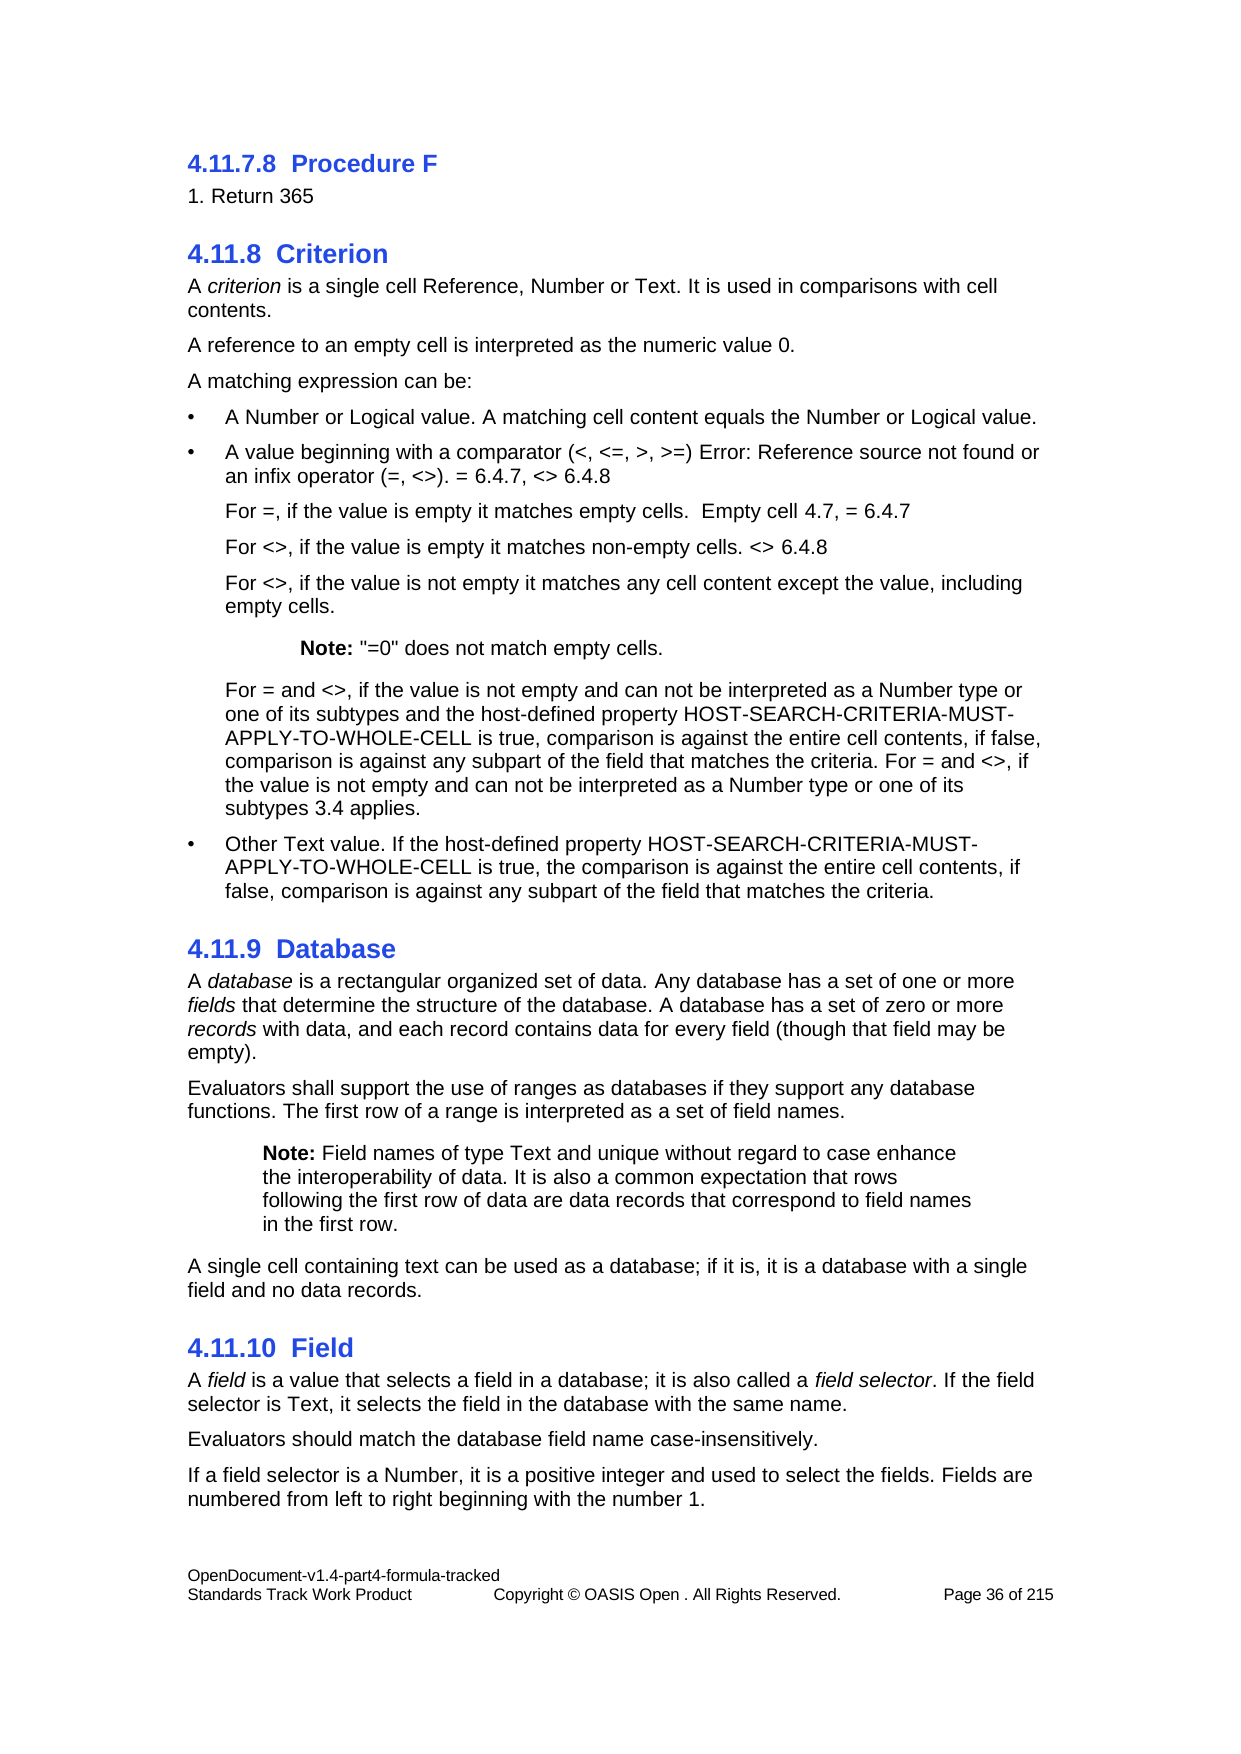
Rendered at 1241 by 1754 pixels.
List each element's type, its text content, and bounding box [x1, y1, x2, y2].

list For =, if the value is empty it matches empty cells. Empty cell 4.7, = 6.4.7 [187, 500, 1053, 523]
list Other Text value. If the host-defined property HOST-SEARCH-CRITERIA-MUST-APPLY-TO-WHOLE-CELL is true, the comparison is against the entire cell contents, if false, comparison is against any subpart of the field that matches the criteria. [187, 832, 1053, 903]
text A field is a value that selects a field in a database; it is also called a field selector. If the field selector is Text, it selects the field in the database with the same name. [187, 1369, 1053, 1416]
text Evaluators should match the database field name case-insensitively. [187, 1428, 1053, 1451]
text Evaluators shall support the use of ranges as databases if they support any database functions. The first row of a range is interpreted as a set of field names. [187, 1076, 1053, 1123]
list For <>, if the value is empty it matches non-empty cells. <> 6.4.8 [187, 536, 1053, 559]
subtitle Database [187, 934, 1053, 964]
list Note: "=0" does not match empty cells. [262, 637, 978, 660]
subtitle Procedure F [187, 150, 1053, 178]
subtitle Field [187, 1333, 1053, 1363]
subtitle Criterion [187, 239, 1053, 269]
text A matching expression can be: [187, 369, 1053, 393]
text A reference to an empty cell is interpreted as the numeric value 0. [187, 334, 1053, 357]
list For = and <>, if the value is not empty and can not be interpreted as a Number type or one of its subtypes and the host-defined property HOST-SEARCH-CRITERIA-MUST-APPLY-TO-WHOLE-CELL is true, comparison is against the entire cell contents, if false, comparison is against any subpart of the field that matches the criteria. For = and <>, if the value is not empty and can not be interpreted as a Number type or one of its subtypes 3.4 applies. [187, 679, 1053, 820]
text A database is a rectangular organized set of data. Any database has a set of one or more fields that determine the structure of the database. A database has a set of zero or more records with data, and each record contains data for every field (though that field may be empty). [187, 970, 1053, 1064]
text Note: Field names of type Text and unique without regard to case enhance the interoperability of data. It is also a common expectation that rows following the first row of data are data records that correspond to field names in the first row. [262, 1142, 978, 1236]
list A value beginning with a comparator (<, <=, >, >=) Error: Reference source not found or an infix operator (=, <>). = 6.4.7, <> 6.4.8 [187, 441, 1053, 488]
text A single cell containing text can be used as a database; if it is, it is a database with a single field and no data records. [187, 1254, 1053, 1302]
list For <>, if the value is not empty it matches any cell content except the value, including empty cells. [187, 571, 1053, 618]
text A criterion is a single cell Reference, Number or Text. It is used in comparisons with cell contents. [187, 275, 1053, 322]
text If a field selector is a Number, it is a positive integer and used to select the fields. Fields are numbered from left to right beginning with the number 1. [187, 1463, 1053, 1511]
list Return 365 [187, 184, 1053, 208]
list A Number or Logical value. A matching cell content equals the Number or Logical value. [187, 405, 1053, 429]
